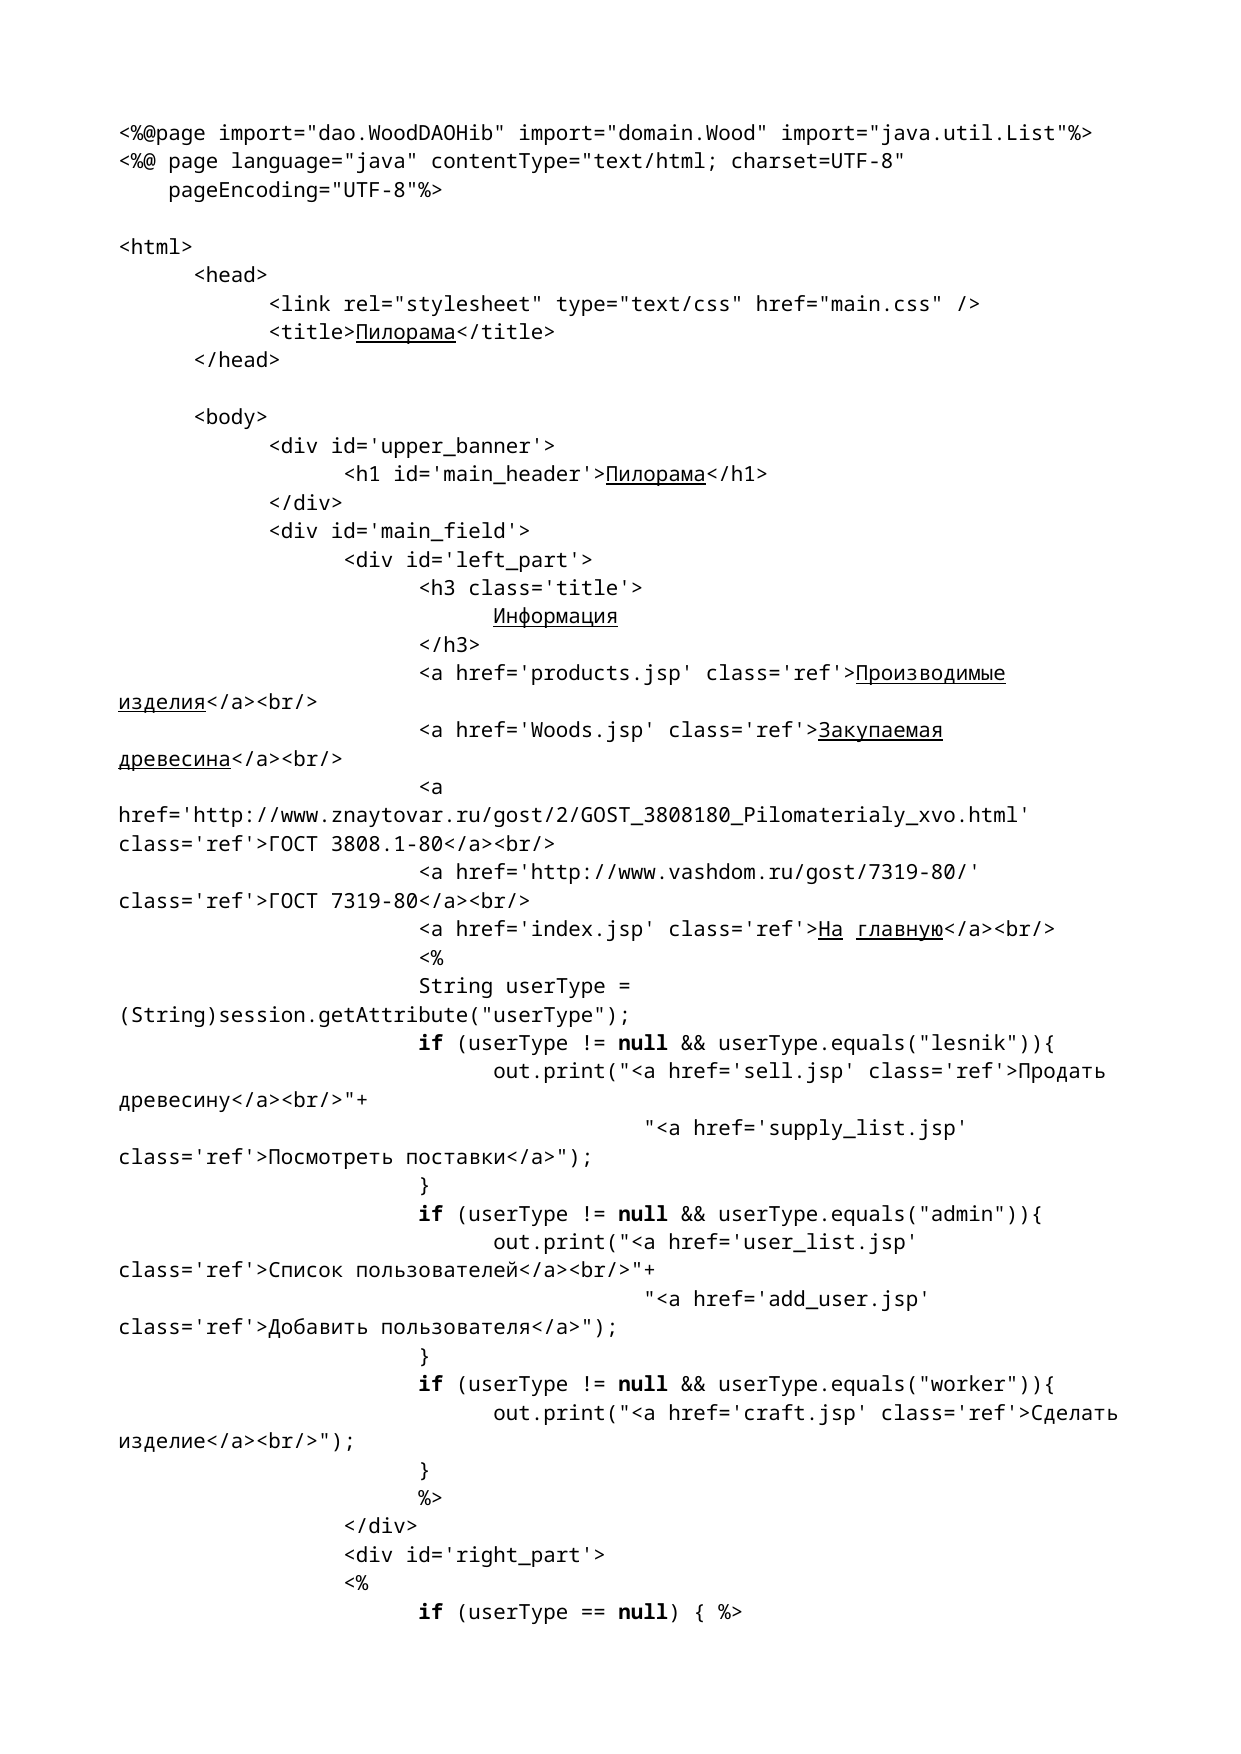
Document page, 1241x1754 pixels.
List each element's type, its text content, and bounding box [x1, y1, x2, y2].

text <% [118, 1568, 1122, 1597]
text out.print("<a href='craft.jsp' class='ref'>Cделать изделие</a><br/>"); [118, 1398, 1122, 1455]
text "<a href='add_user.jsp' class='ref'>Добавить пользователя</a>"); [118, 1284, 1122, 1341]
text %> [118, 1483, 1122, 1512]
text pageEncoding="UTF-8"%> [118, 175, 1122, 203]
text <div id='right_part'> [118, 1540, 1122, 1568]
text <title>Пилорама</title> [118, 317, 1122, 346]
text Информация [118, 602, 1122, 630]
text <div id='left_part'> [118, 545, 1122, 573]
text <div id='main_field'> [118, 516, 1122, 545]
text </h3> [118, 630, 1122, 658]
text <head> [118, 260, 1122, 289]
text <body> [118, 402, 1122, 431]
text <h3 class='title'> [118, 573, 1122, 602]
text <link rel="stylesheet" type="text/css" href="main.css" /> [118, 289, 1122, 317]
text <a href='products.jsp' class='ref'>Производимые изделия</a><br/> [118, 658, 1122, 715]
text out.print("<a href='user_list.jsp' class='ref'>Список пользователей</a><br/>"+ [118, 1227, 1122, 1284]
text } [118, 1170, 1122, 1199]
text <% [118, 943, 1122, 971]
text </div> [118, 488, 1122, 516]
text <div id='upper_banner'> [118, 431, 1122, 459]
text } [118, 1455, 1122, 1483]
text out.print("<a href='sell.jsp' class='ref'>Продать древесину</a><br/>"+ [118, 1057, 1122, 1113]
text </div> [118, 1512, 1122, 1540]
text if (userType != null && userType.equals("worker")){ [118, 1369, 1122, 1398]
text <h1 id='main_header'>Пилорама</h1> [118, 459, 1122, 488]
text <html> [118, 232, 1122, 260]
text <a href='Woods.jsp' class='ref'>Закупаемая древесина</a><br/> [118, 715, 1122, 772]
text } [118, 1341, 1122, 1369]
text "<a href='supply_list.jsp' class='ref'>Посмотреть поставки</a>"); [118, 1113, 1122, 1170]
text if (userType == null) { %> [118, 1597, 1122, 1625]
text if (userType != null && userType.equals("admin")){ [118, 1199, 1122, 1227]
text <a href='http://www.znaytovar.ru/gost/2/GOST_3808180_Pilomaterialy_xvo.html' class='ref'>ГОСТ 3808.1-80</a><br/> [118, 772, 1122, 857]
text if (userType != null && userType.equals("lesnik")){ [118, 1028, 1122, 1057]
text <%@ page language="java" contentType="text/html; charset=UTF-8" [118, 147, 1122, 175]
text String userType = (String)session.getAttribute("userType"); [118, 971, 1122, 1028]
text </head> [118, 346, 1122, 374]
text <%@page import="dao.WoodDAOHib" import="domain.Wood" import="java.util.List"%> [118, 118, 1122, 147]
text <a href='index.jsp' class='ref'>На главную</a><br/> [118, 914, 1122, 943]
text <a href='http://www.vashdom.ru/gost/7319-80/' class='ref'>ГОСТ 7319-80</a><br/> [118, 857, 1122, 914]
